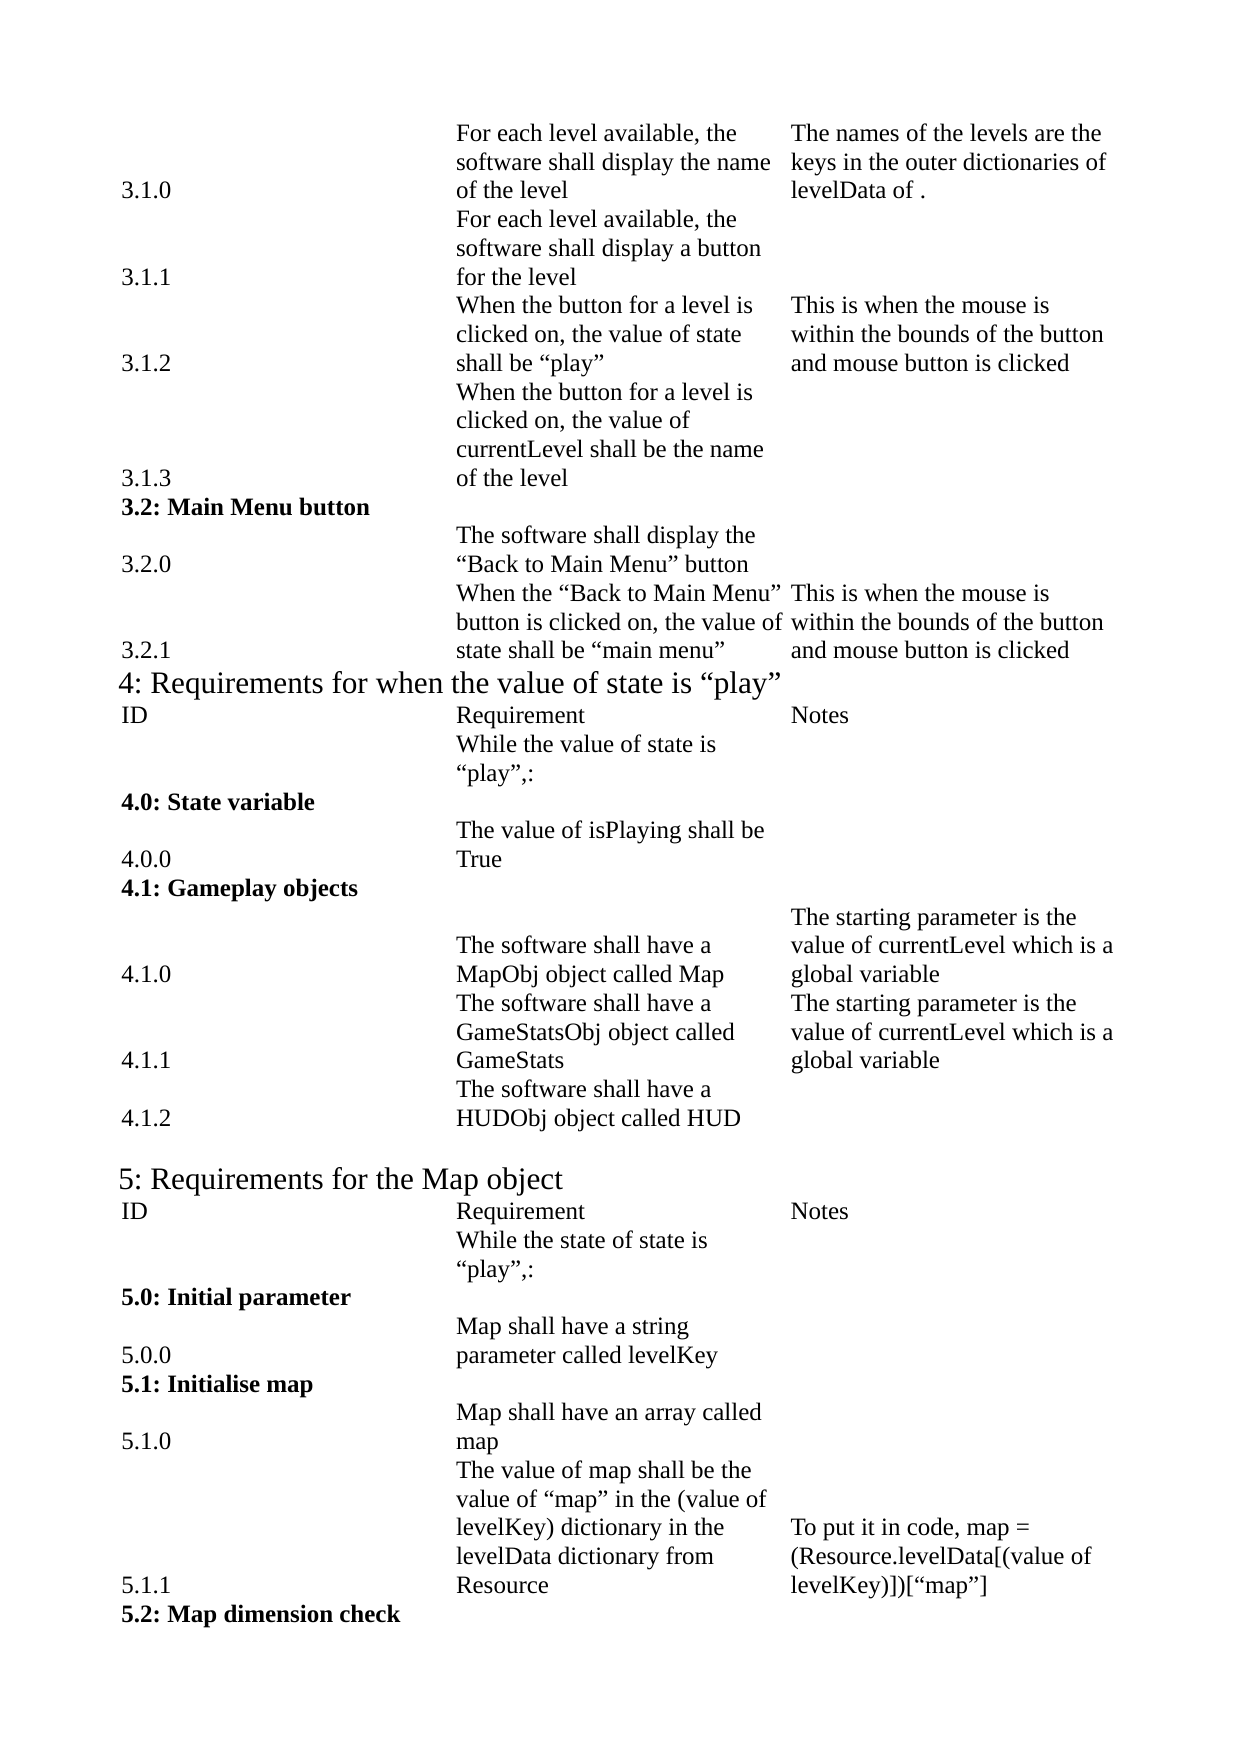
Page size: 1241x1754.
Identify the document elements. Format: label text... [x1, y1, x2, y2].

table_cell [118, 729, 453, 787]
table_header Requirement [453, 1196, 787, 1225]
table_cell When the button for a level is clicked on, the value of currentLevel shall be the name of the level [453, 377, 787, 492]
table_cell This is when the mouse is within the bounds of the button and mouse button is clicked [788, 291, 1122, 377]
table_cell [118, 1225, 453, 1282]
table_cell The software shall have a HUDObj object called HUD [453, 1074, 787, 1132]
table_header ID [118, 1196, 453, 1225]
table_cell 4.0.0 [118, 815, 453, 873]
table_cell [788, 729, 1122, 787]
table_cell [787, 1398, 1122, 1455]
table_cell Map shall have an array called map [453, 1398, 787, 1455]
table_cell The starting parameter is the value of currentLevel which is a global variable [788, 902, 1122, 988]
table_cell 3.1.1 [118, 204, 453, 291]
table_cell 5.1: Initialise map [118, 1369, 1122, 1397]
table_cell 5.0: Initial parameter [118, 1283, 1122, 1311]
table_cell 3.2: Main Menu button [118, 492, 1122, 521]
table_cell The starting parameter is the value of currentLevel which is a global variable [788, 988, 1122, 1074]
table_cell 5.1.1 [118, 1455, 453, 1599]
table_cell 4.0: State variable [118, 787, 1122, 815]
table_cell [787, 1225, 1122, 1282]
table_cell 3.1.0 [118, 118, 453, 204]
table_cell [788, 521, 1122, 578]
table_cell Map shall have a string parameter called levelKey [453, 1311, 787, 1369]
table_cell 5.2: Map dimension check [118, 1599, 1122, 1627]
table_cell [788, 377, 1122, 492]
table_cell 4.1: Gameplay objects [118, 873, 1122, 902]
table_cell The software shall display the “Back to Main Menu” button [453, 521, 787, 578]
table_header Requirement [453, 700, 787, 729]
table_header Notes [787, 1196, 1122, 1225]
table_cell The software shall have a MapObj object called Map [453, 902, 787, 988]
table_cell 4.1.2 [118, 1074, 453, 1132]
text 4: Requirements for when the value of state is “play” [118, 664, 1122, 700]
table_cell While the value of state is “play”,: [453, 729, 787, 787]
table_header Notes [788, 700, 1122, 729]
table_cell To put it in code, map = (Resource.levelData[(value of levelKey)])[“map”] [787, 1455, 1122, 1599]
table_cell 3.1.3 [118, 377, 453, 492]
table_cell 3.2.0 [118, 521, 453, 578]
table_cell 5.0.0 [118, 1311, 453, 1369]
table_cell When the “Back to Main Menu” button is clicked on, the value of state shall be “main menu” [453, 578, 787, 664]
table_cell 4.1.1 [118, 988, 453, 1074]
table_cell While the state of state is “play”,: [453, 1225, 787, 1282]
table_cell The value of isPlaying shall be True [453, 815, 787, 873]
table_cell The names of the levels are the keys in the outer dictionaries of levelData of . [788, 118, 1122, 204]
table_cell 5.1.0 [118, 1398, 453, 1455]
table_cell When the button for a level is clicked on, the value of state shall be “play” [453, 291, 787, 377]
table_cell [788, 815, 1122, 873]
text 5: Requirements for the Map object [118, 1160, 1122, 1196]
table_cell The value of map shall be the value of “map” in the (value of levelKey) dictionary in the levelData dictionary from Resource [453, 1455, 787, 1599]
table_cell [787, 1311, 1122, 1369]
table_header ID [118, 700, 453, 729]
table_cell The software shall have a GameStatsObj object called GameStats [453, 988, 787, 1074]
table_cell This is when the mouse is within the bounds of the button and mouse button is clicked [788, 578, 1122, 664]
table_cell For each level available, the software shall display a button for the level [453, 204, 787, 291]
table_cell [788, 204, 1122, 291]
table_cell 3.1.2 [118, 291, 453, 377]
table_cell For each level available, the software shall display the name of the level [453, 118, 787, 204]
table_cell 3.2.1 [118, 578, 453, 664]
table_cell 4.1.0 [118, 902, 453, 988]
table_cell [788, 1074, 1122, 1132]
